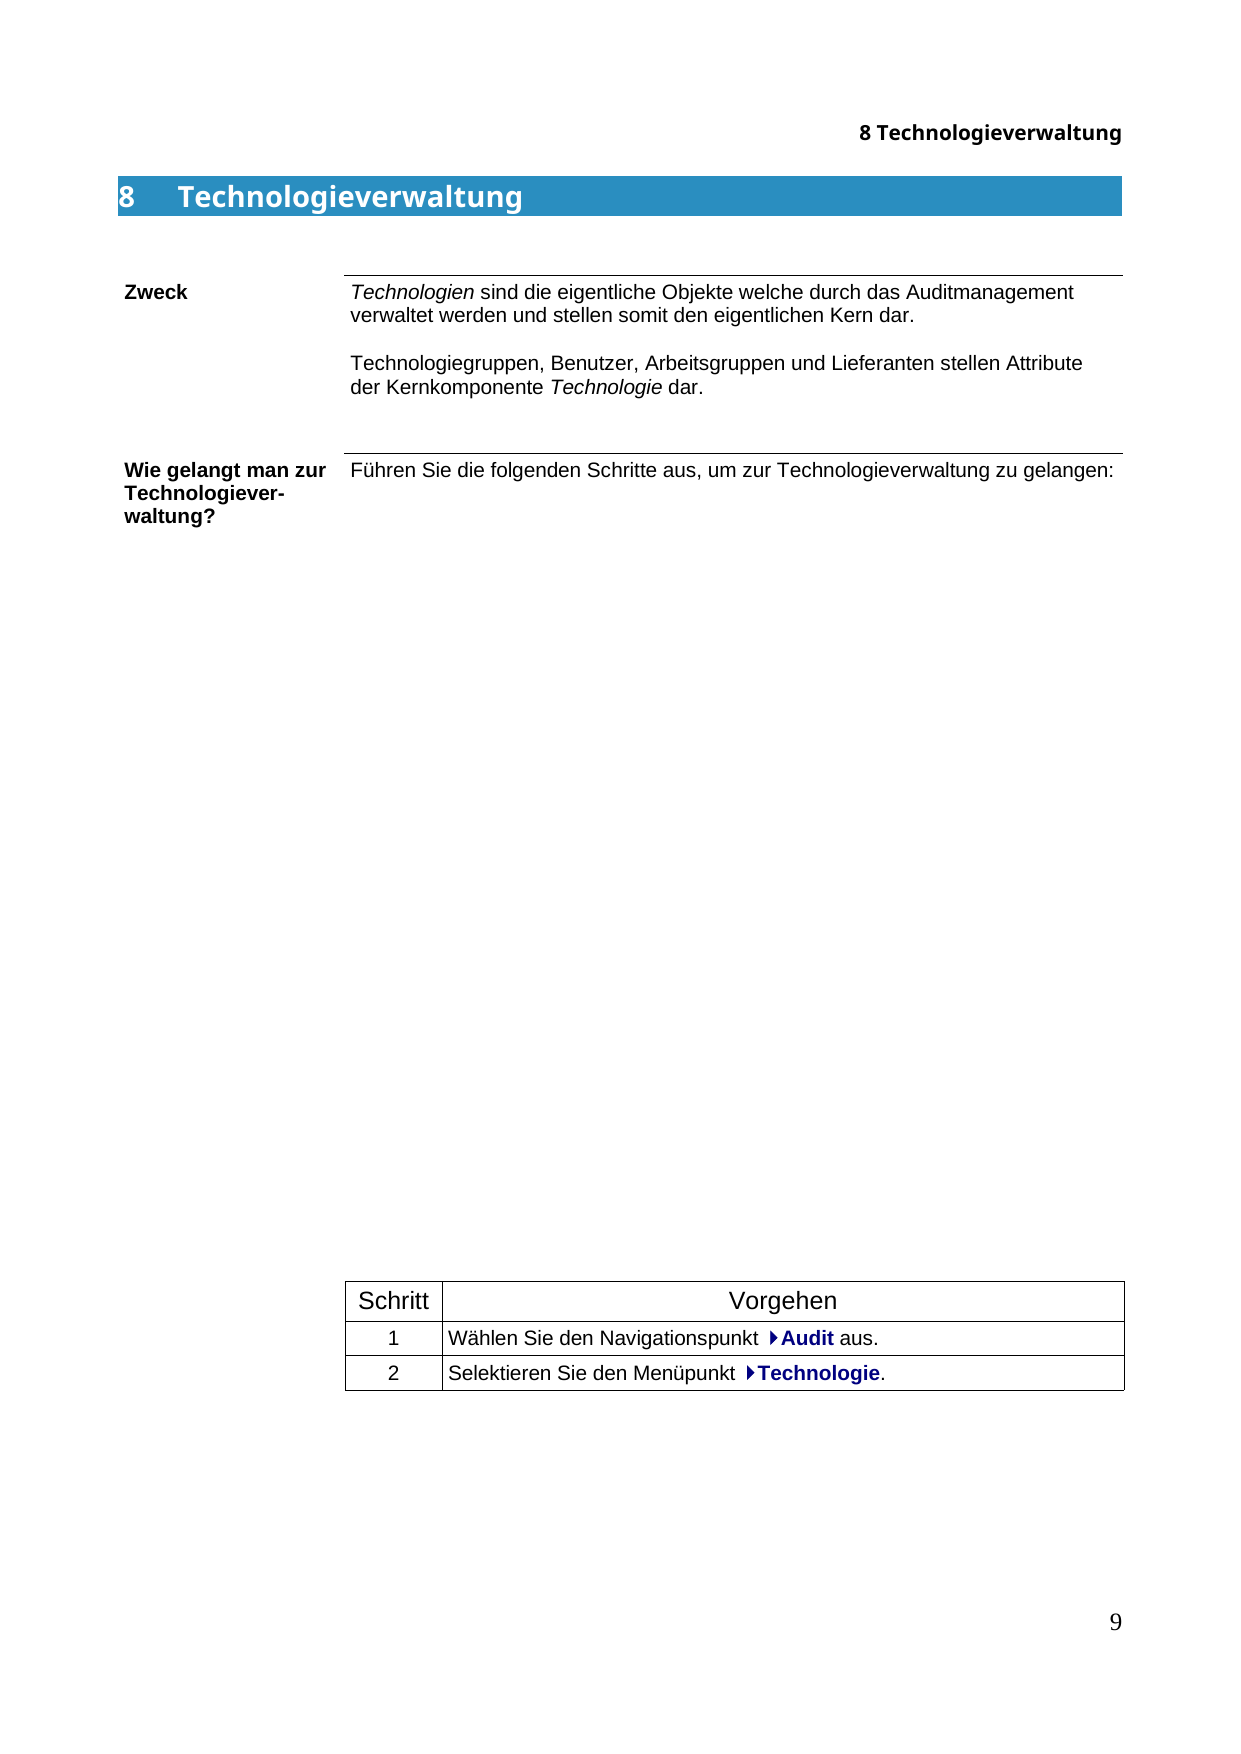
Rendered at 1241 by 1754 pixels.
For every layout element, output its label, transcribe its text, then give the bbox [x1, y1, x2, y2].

table_header Schritt [346, 1282, 442, 1321]
subtitle Technologieverwaltung [523, 177, 1122, 216]
table_header Vorgehen [443, 1282, 1124, 1321]
table_header [344, 1390, 1123, 1437]
table_cell 2 [346, 1356, 442, 1390]
table_cell Wie gelangt man zur Technologiever­waltung? [118, 453, 344, 546]
table_cell Wählen Sie den Navigationspunkt Audit aus. [443, 1322, 1124, 1355]
table_header Technologien sind die eigentliche Objekte welche durch das Auditmanagement verwaltet werden und stellen somit den eigentlichen Kern dar. Technologiegruppen, Benutzer, Arbeitsgruppen und Lieferanten stellen Attribute der Kernkomponente Technologie dar. [344, 276, 1123, 452]
table_header Zweck [118, 275, 344, 452]
table_cell Selektieren Sie den Menüpunkt Technologie. [443, 1356, 1124, 1390]
table_cell Führen Sie die folgenden Schritte aus, um zur Technologieverwaltung zu gelangen: [344, 454, 1123, 546]
subtitle Technologieverwaltung [135, 177, 177, 216]
table_cell 1 [346, 1322, 442, 1355]
table_header [118, 1390, 344, 1437]
